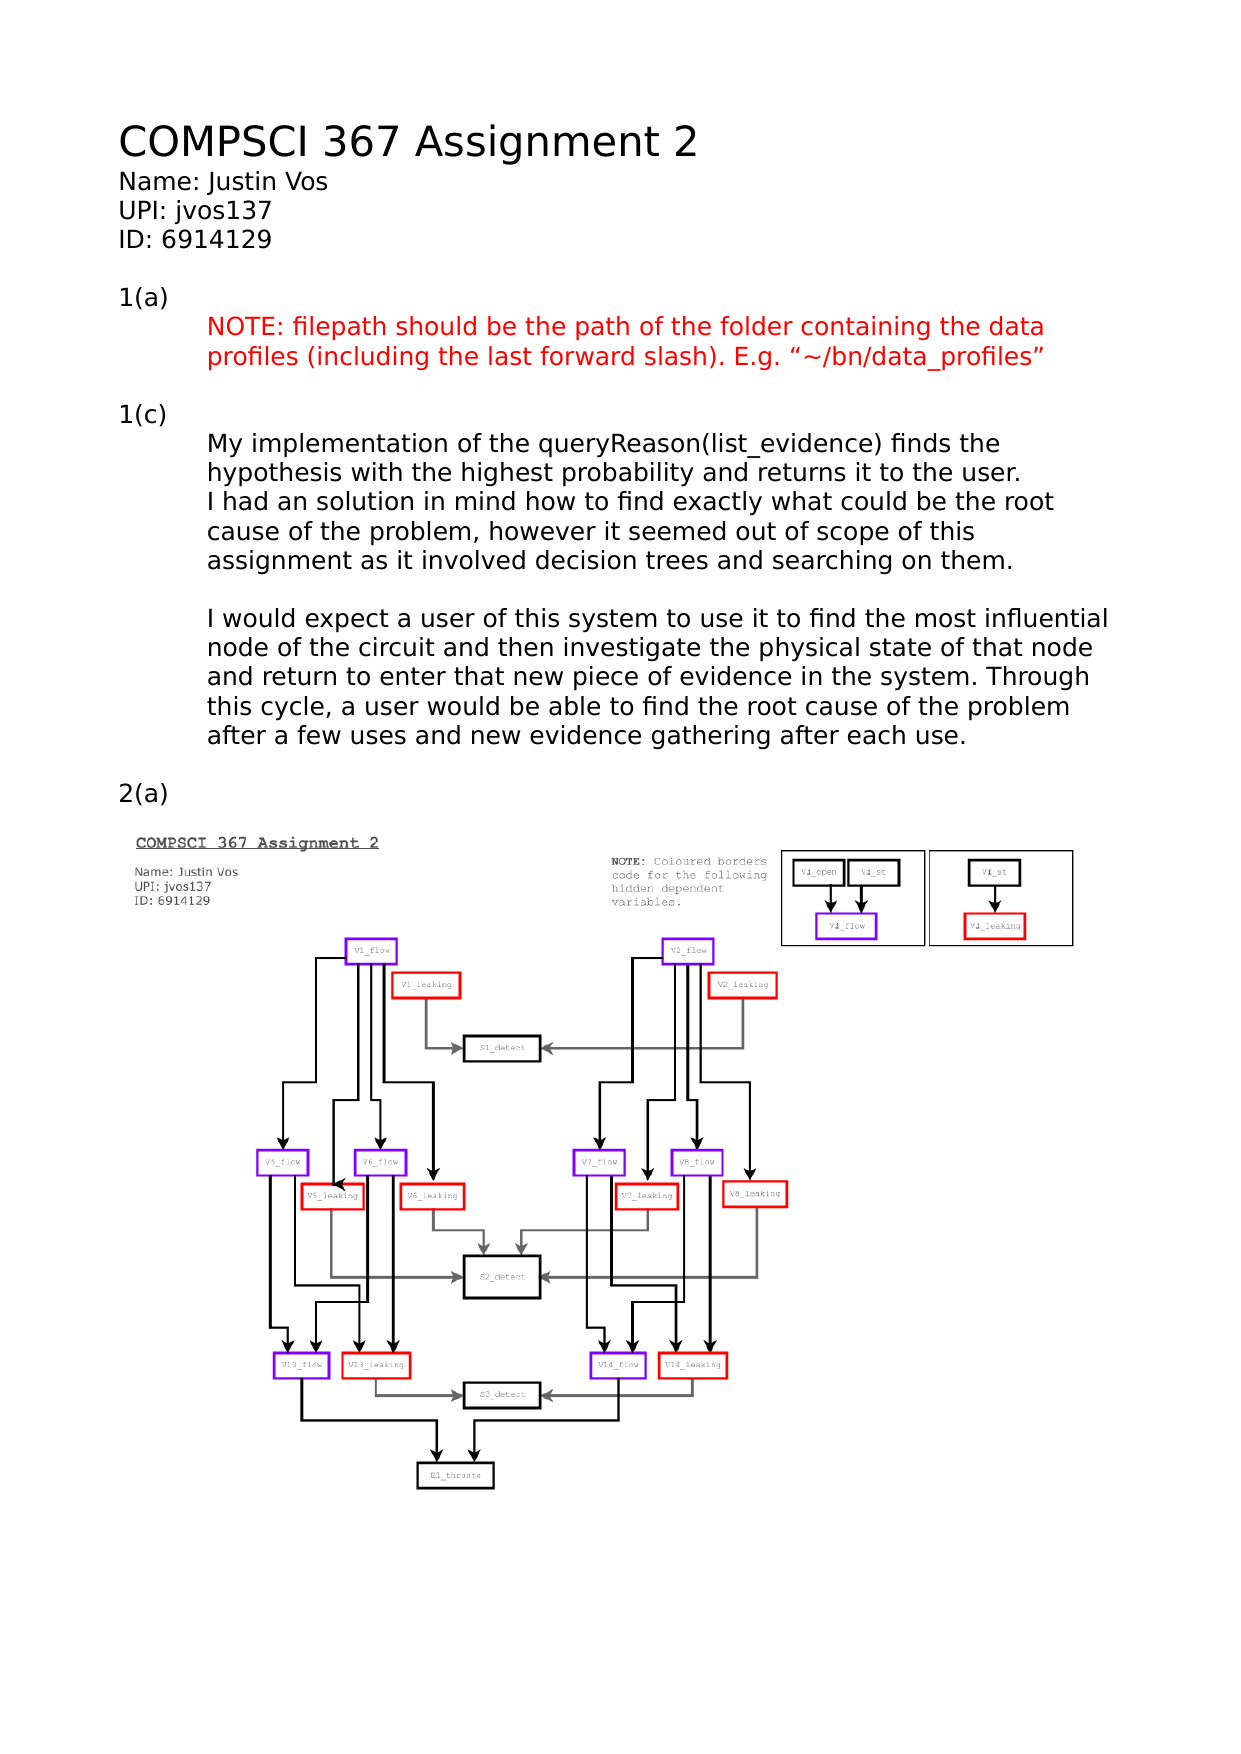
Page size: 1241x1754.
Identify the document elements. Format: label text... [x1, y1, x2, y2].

text ID: 6914129 [118, 225, 1122, 254]
text My implementation of the queryReason(list_evidence) finds the hypothesis with the highest probability and returns it to the user. [207, 429, 1122, 487]
picture [115, 826, 1103, 1525]
text I had an solution in mind how to find exactly what could be the root cause of the problem, however it seemed out of scope of this assignment as it involved decision trees and searching on them. [207, 487, 1122, 575]
text UPI: jvos137 [118, 196, 1122, 225]
text 1(c) [118, 400, 1122, 429]
text 2(a) [118, 779, 1122, 808]
text NOTE: filepath should be the path of the folder containing the data profiles (including the last forward slash). E.g. “~/bn/data_profiles” [207, 312, 1122, 371]
text Name: Justin Vos [118, 167, 1122, 196]
text COMPSCI 367 Assignment 2 [118, 118, 1122, 167]
text 1(a) [118, 283, 1122, 312]
text I would expect a user of this system to use it to find the most influential node of the circuit and then investigate the physical state of that node and return to enter that new piece of evidence in the system. Through this cycle, a user would be able to find the root cause of the problem after a few uses and new evidence gathering after each use. [207, 604, 1122, 750]
